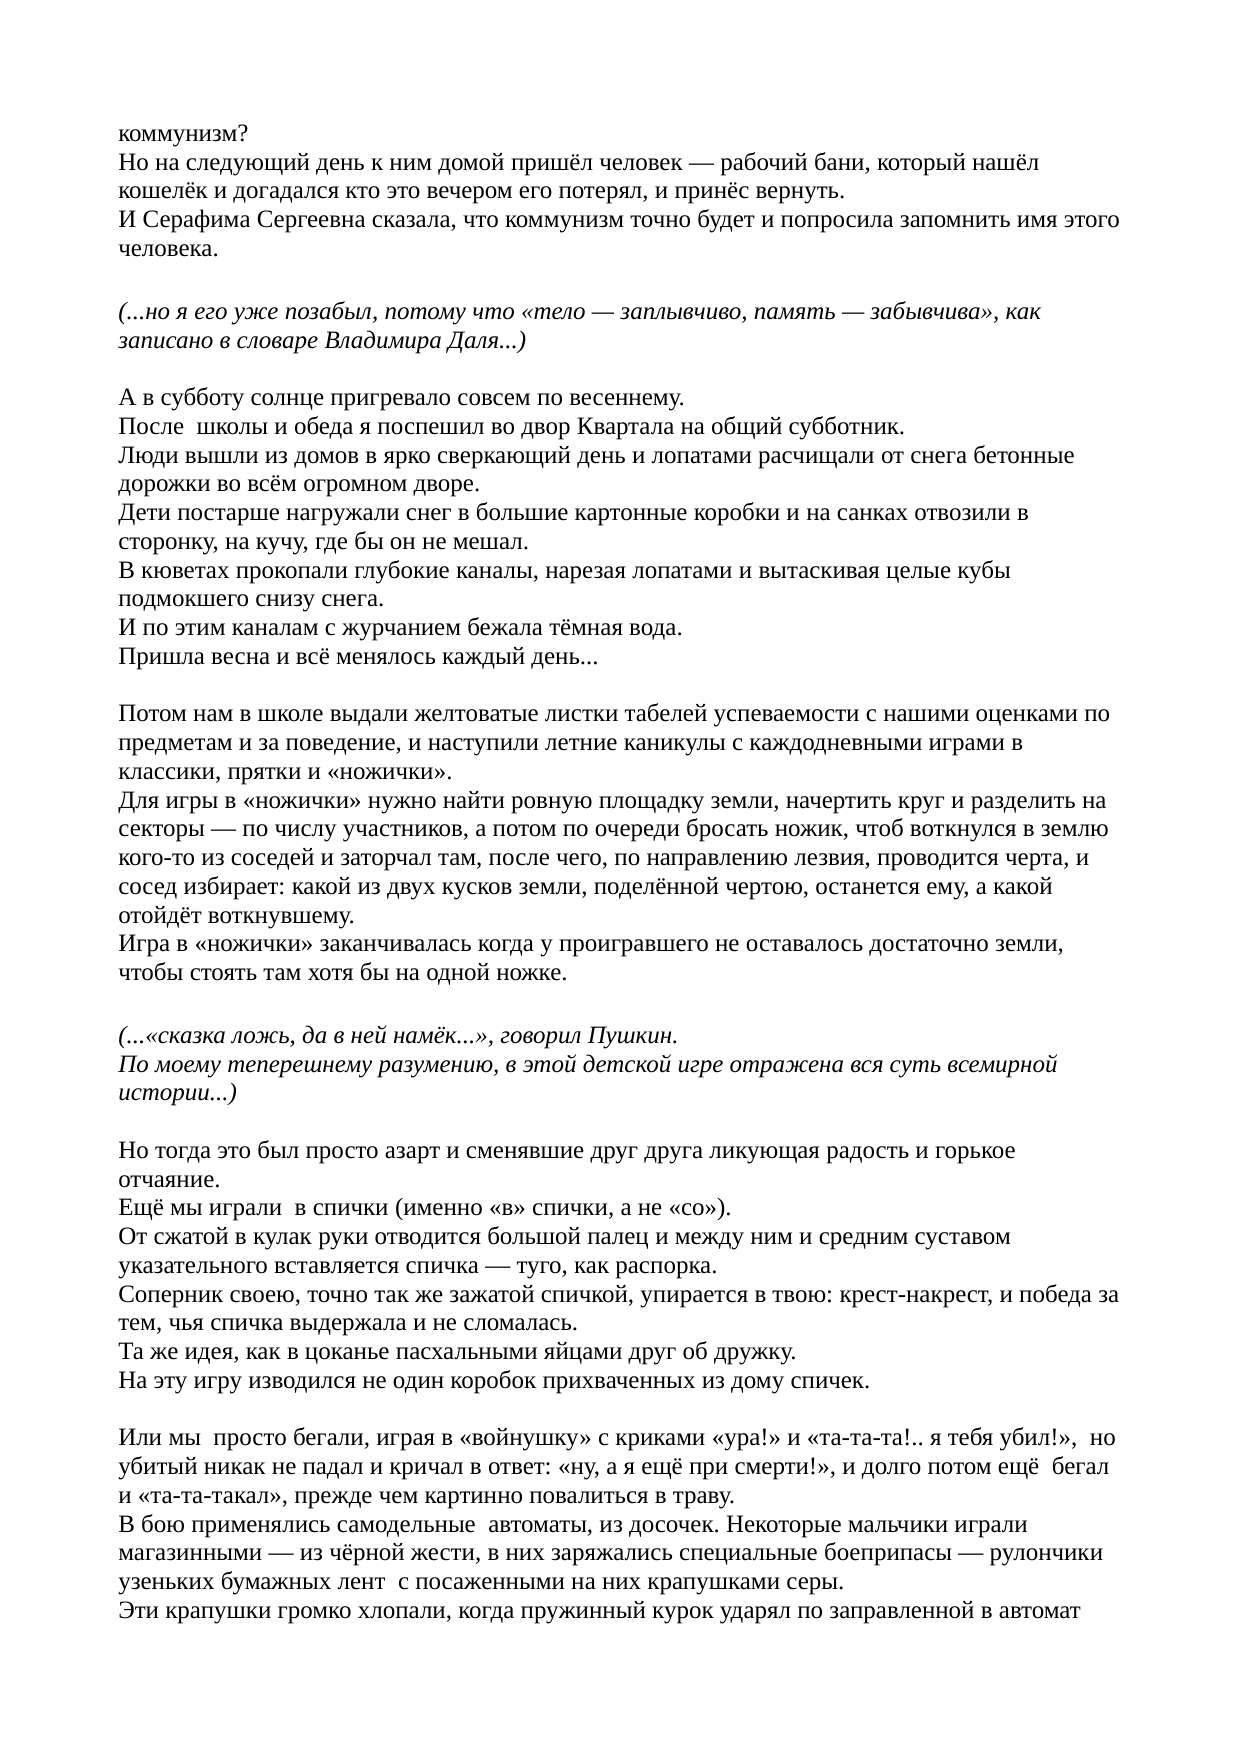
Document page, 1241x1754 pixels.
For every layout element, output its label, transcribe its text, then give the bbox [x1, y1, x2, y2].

text По моему теперешнему разумению, в этой детской игре отражена вся суть всемирной истории...) [118, 1049, 1122, 1106]
text Потом нам в школе выдали желтоватые листки табелей успеваемости с нашими оценками по предметам и за поведение, и наступили летние каникулы с каждодневными играми в классики, прятки и «ножички». [118, 698, 1122, 785]
text Эти крапушки громко хлопали, когда пружинный курок ударял по заправленной в автомат [118, 1595, 1122, 1624]
text Дети постарше нагружали снег в большие картонные коробки и на санках отвозили в сторонку, на кучу, где бы он не мешал. [118, 497, 1122, 555]
text Пришла весна и всё менялось каждый день... [118, 641, 1122, 670]
text А в субботу солнце пригревало совсем по весеннему. [118, 382, 1122, 411]
text Игра в «ножички» заканчивалась когда у проигравшего не оставалось достаточно земли, чтобы стоять там хотя бы на одной ножке. [118, 928, 1122, 986]
text После школы и обеда я поспешил во двор Квартала на общий субботник. [118, 411, 1122, 440]
text И Серафима Сергеевна сказала, что коммунизм точно будет и попросила запомнить имя этого человека. [118, 204, 1122, 262]
text И по этим каналам с журчанием бежала тёмная вода. [118, 612, 1122, 641]
text В бою применялись самодельные автоматы, из досочек. Некоторые мальчики играли магазинными — из чёрной жести, в них заряжались специальные боеприпасы — рулончики узеньких бумажных лент с посаженными на них крапушками серы. [118, 1509, 1122, 1595]
text коммунизм? [118, 118, 1122, 147]
text (...но я его уже позабыл, потому что «тело — заплывчиво, память — забывчива», как записано в словаре Владимира Даля...) [118, 296, 1122, 353]
text В кюветах прокопали глубокие каналы, нарезая лопатами и вытаскивая целые кубы подмокшего снизу снега. [118, 555, 1122, 612]
text Люди вышли из домов в ярко сверкающий день и лопатами расчищали от снега бетонные дорожки во всём огромном дворе. [118, 440, 1122, 497]
text Та же идея, как в цоканье пасхальными яйцами друг об дружку. [118, 1336, 1122, 1365]
text Соперник своею, точно так же зажатой спичкой, упирается в твою: крест-накрест, и победа за тем, чья спичка выдержала и не сломалась. [118, 1279, 1122, 1336]
text Для игры в «ножички» нужно найти ровную площадку земли, начертить круг и разделить на секторы — по числу участников, а потом по очереди бросать ножик, чтоб воткнулся в землю кого-то из соседей и заторчал там, после чего, по направлению лезвия, проводится черта, и сосед избирает: какой из двух кусков земли, поделённой чертою, останется ему, а какой отойдёт воткнувшему. [118, 785, 1122, 928]
text Ещё мы играли в спички (именно «в» спички, а не «со»). [118, 1192, 1122, 1221]
text На эту игру изводился не один коробок прихваченных из дому спичек. [118, 1365, 1122, 1394]
text (...«сказка ложь, да в ней намёк...», говорил Пушкин. [118, 1020, 1122, 1049]
text От сжатой в кулак руки отводится большой палец и между ним и средним суставом указательного вставляется спичка — туго, как распорка. [118, 1221, 1122, 1279]
text Но на следующий день к ним домой пришёл человек — рабочий бани, который нашёл кошелёк и догадался кто это вечером его потерял, и принёс вернуть. [118, 147, 1122, 204]
text Или мы просто бегали, играя в «войнушку» с криками «ура!» и «та-та-та!.. я тебя убил!», но убитый никак не падал и кричал в ответ: «ну, а я ещё при смерти!», и долго потом ещё бегал и «та-та-такал», прежде чем картинно повалиться в траву. [118, 1422, 1122, 1509]
text Но тогда это был просто азарт и сменявшие друг друга ликующая радость и горькое отчаяние. [118, 1135, 1122, 1192]
